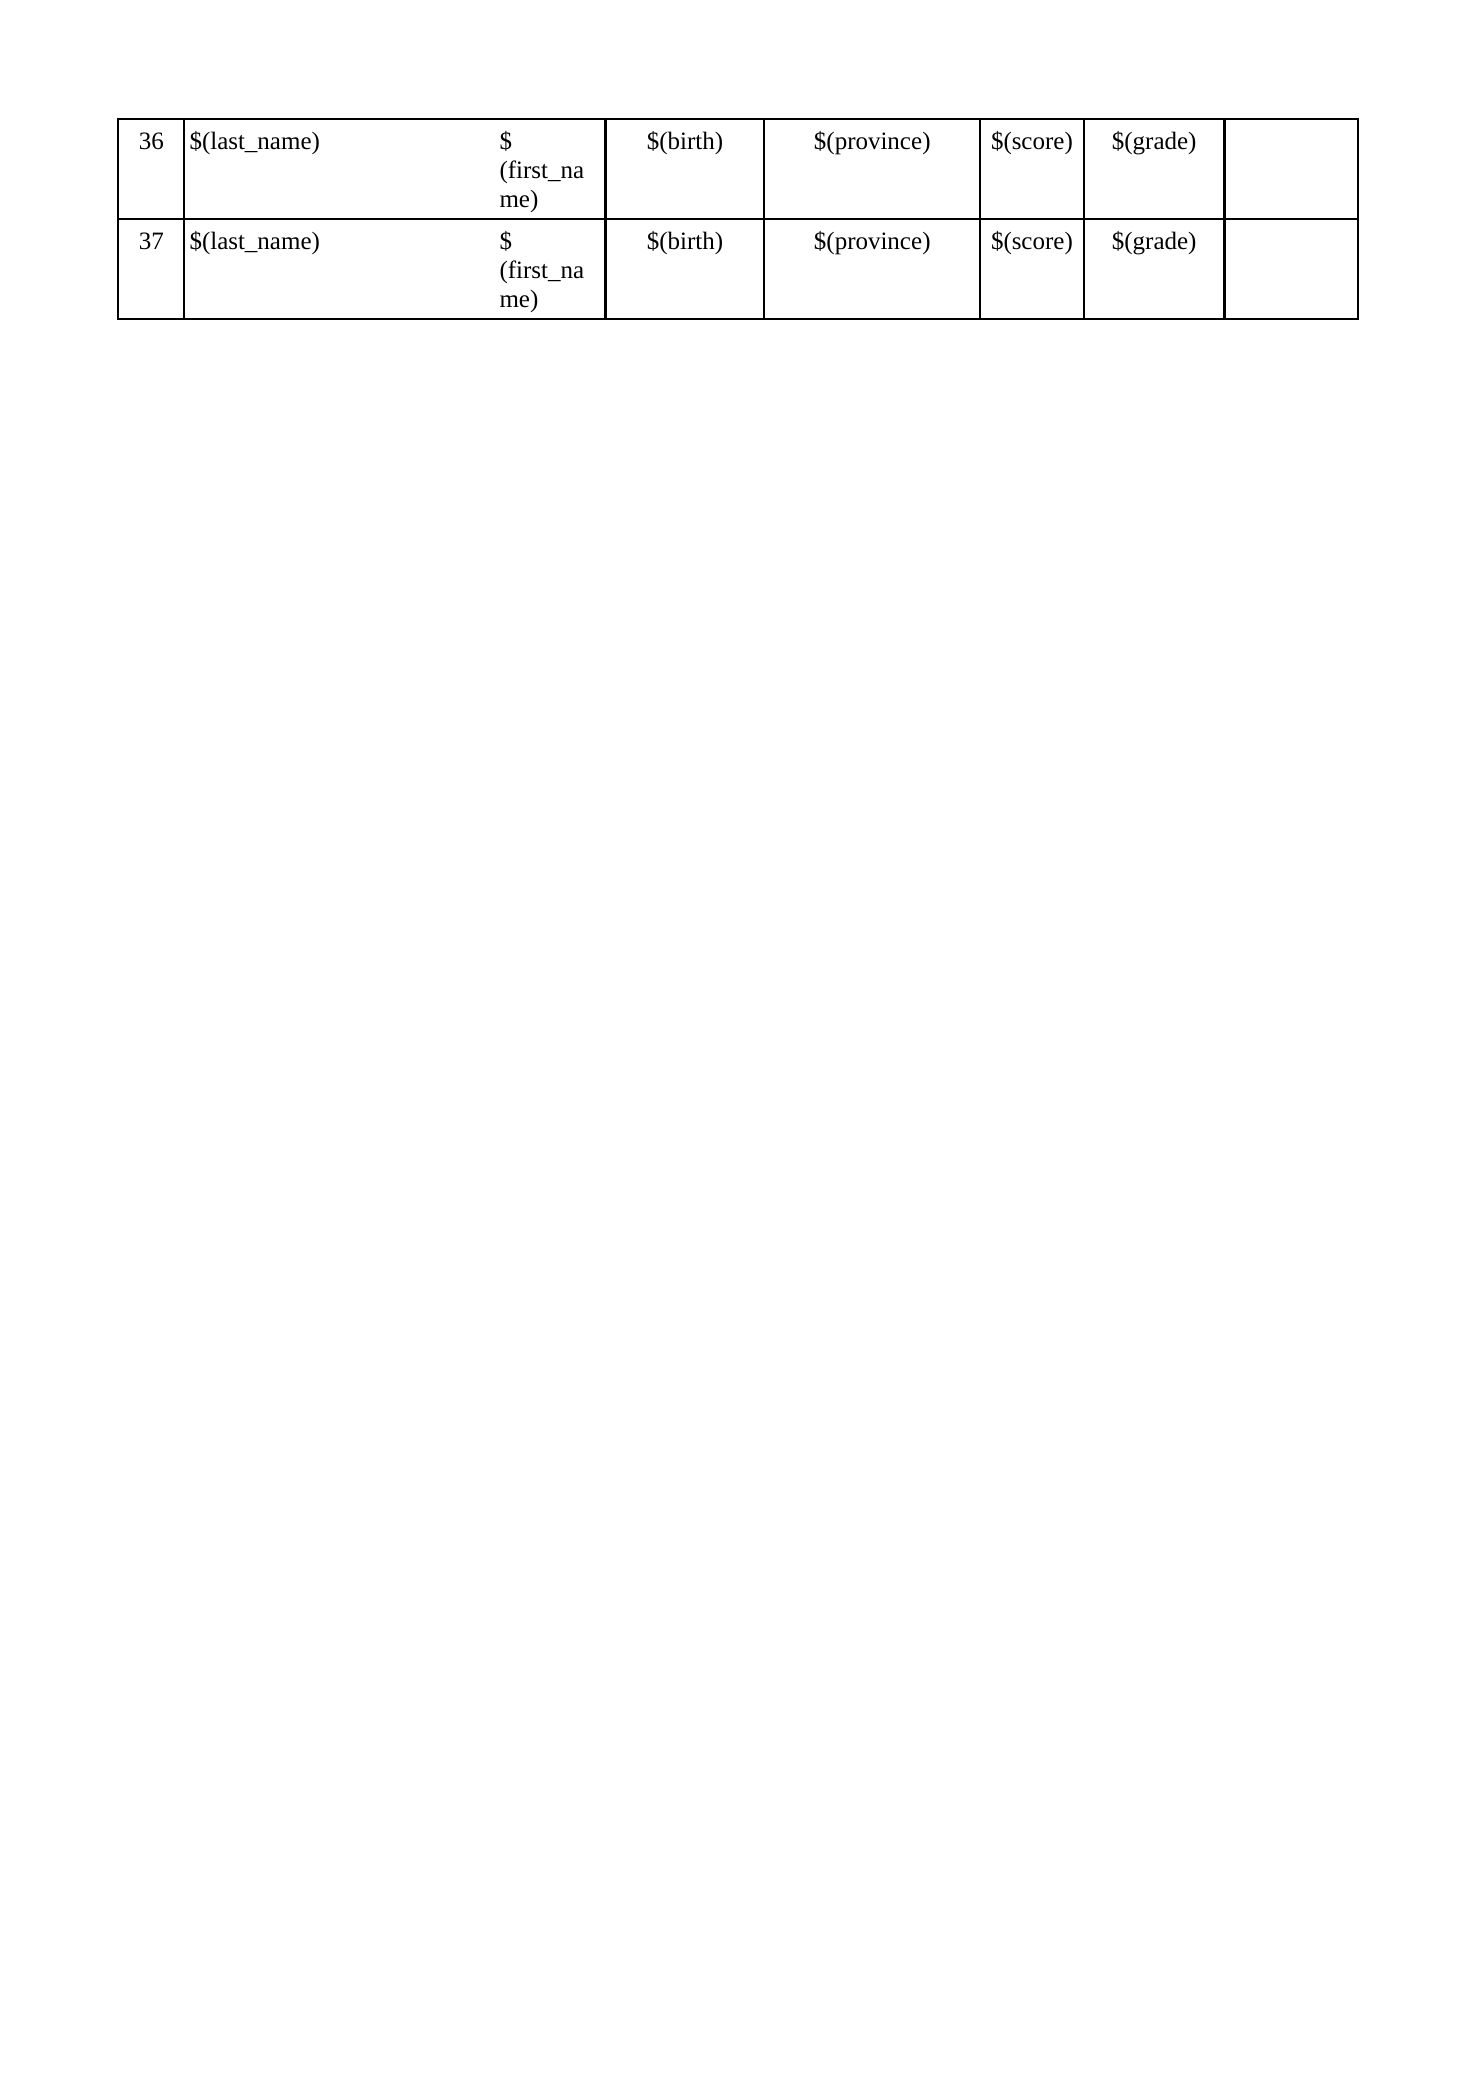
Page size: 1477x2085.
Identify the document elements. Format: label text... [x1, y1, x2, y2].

table_cell $(score) [981, 220, 1083, 318]
table_cell $(province) [765, 220, 979, 318]
table_cell $(birth) [607, 220, 763, 318]
table_cell $(last_name) [185, 120, 494, 218]
table_cell [1226, 220, 1357, 318]
table_cell $(first_name) [494, 120, 604, 218]
table_cell $(grade) [1085, 220, 1223, 318]
table_cell $(first_name) [494, 220, 604, 318]
table_cell $(last_name) [185, 220, 494, 318]
table_cell $(score) [981, 120, 1083, 218]
table_cell 36 [119, 120, 183, 218]
table_cell $(birth) [607, 120, 763, 218]
table_cell $(province) [765, 120, 979, 218]
table_cell [1226, 120, 1357, 218]
table_cell 37 [119, 220, 183, 318]
table_cell $(grade) [1085, 120, 1223, 218]
